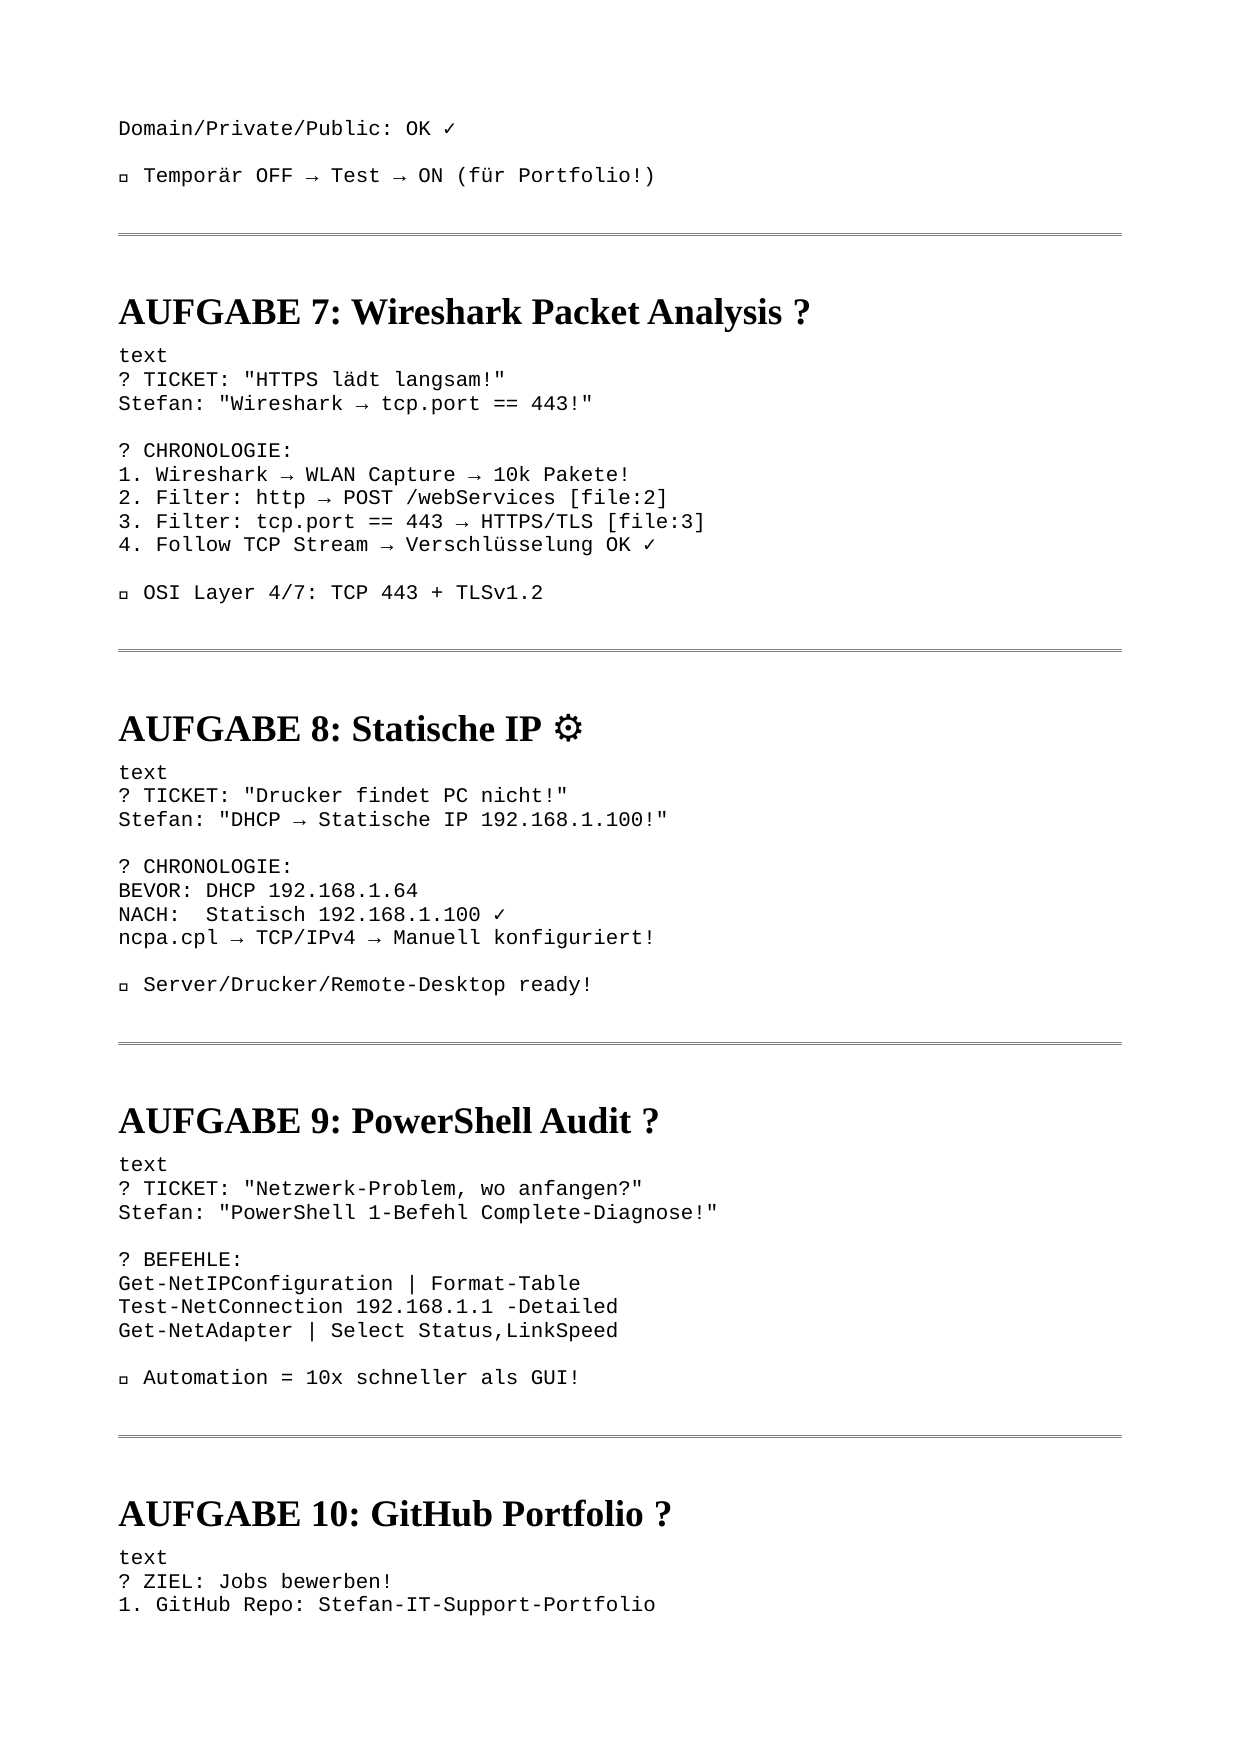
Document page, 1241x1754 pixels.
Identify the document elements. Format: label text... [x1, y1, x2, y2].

text Stefan: "Wireshark → tcp.port == 443!" [118, 393, 1122, 416]
text Get-NetIPConfiguration | Format-Table [118, 1273, 1122, 1296]
text ? TICKET: "Netzwerk-Problem, wo anfangen?" [118, 1178, 1122, 1202]
text 2. Filter: http → POST /webServices [file:2] [118, 487, 1122, 511]
text 1. Wireshark → WLAN Capture → 10k Pakete! [118, 463, 1122, 487]
text ? TICKET: "HTTPS lädt langsam!" [118, 369, 1122, 393]
subtitle AUFGABE 9: PowerShell Audit ? [118, 1099, 1122, 1142]
text ncpa.cpl → TCP/IPv4 → Manuell konfiguriert! [118, 927, 1122, 951]
text ? BEFEHLE: [118, 1249, 1122, 1273]
text ✅ Automation = 10x schneller als GUI! [118, 1367, 1122, 1391]
text text [118, 345, 1122, 369]
text BEVOR: DHCP 192.168.1.64 [118, 880, 1122, 903]
text 1. GitHub Repo: Stefan-IT-Support-Portfolio [118, 1594, 1122, 1618]
text text [118, 1154, 1122, 1178]
text Test-NetConnection 192.168.1.1 -Detailed [118, 1296, 1122, 1320]
text NACH: Statisch 192.168.1.100 ✓ [118, 903, 1122, 927]
text ? TICKET: "Drucker findet PC nicht!" [118, 785, 1122, 809]
text ✅ OSI Layer 4/7: TCP 443 + TLSv1.2 [118, 582, 1122, 605]
text ? CHRONOLOGIE: [118, 856, 1122, 880]
text ✅ Server/Drucker/Remote-Desktop ready! [118, 974, 1122, 998]
text ? ZIEL: Jobs bewerben! [118, 1571, 1122, 1594]
text 4. Follow TCP Stream → Verschlüsselung OK ✓ [118, 534, 1122, 558]
text ? CHRONOLOGIE: [118, 440, 1122, 463]
subtitle AUFGABE 7: Wireshark Packet Analysis ?​ [118, 290, 1122, 333]
text Domain/Private/Public: OK ✓ [118, 118, 1122, 142]
text Stefan: "DHCP → Statische IP 192.168.1.100!" [118, 809, 1122, 833]
text text [118, 762, 1122, 785]
text 3. Filter: tcp.port == 443 → HTTPS/TLS [file:3] [118, 511, 1122, 534]
text ✅ Temporär OFF → Test → ON (für Portfolio!) [118, 165, 1122, 189]
subtitle AUFGABE 10: GitHub Portfolio ? [118, 1491, 1122, 1534]
subtitle AUFGABE 8: Statische IP ⚙️ [118, 706, 1122, 749]
text Get-NetAdapter | Select Status,LinkSpeed [118, 1320, 1122, 1343]
text Stefan: "PowerShell 1-Befehl Complete-Diagnose!" [118, 1202, 1122, 1225]
text text [118, 1547, 1122, 1571]
